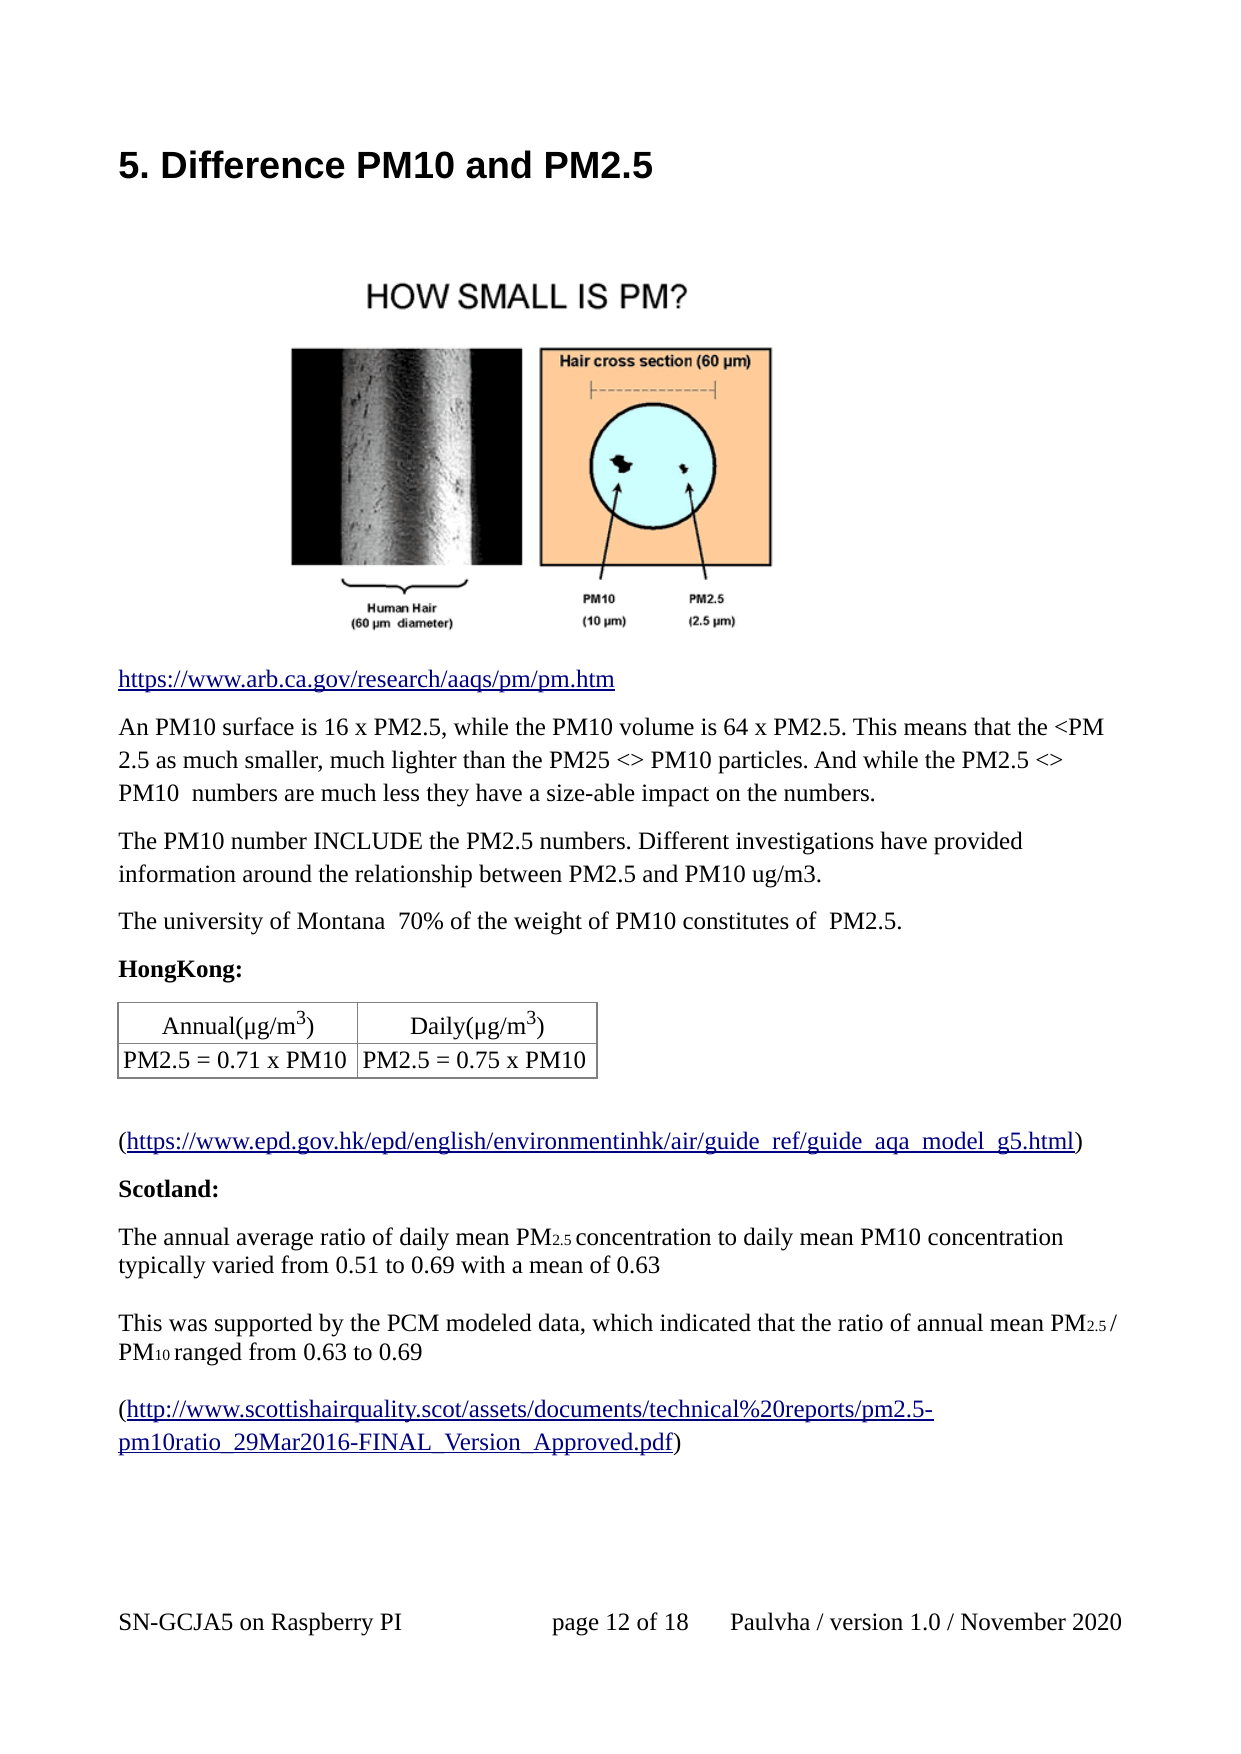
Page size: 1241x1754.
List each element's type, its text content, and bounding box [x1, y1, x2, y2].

text The PM10 number INCLUDE the PM2.5 numbers. Different investigations have provided information around the relationship between PM2.5 and PM10 ug/m3. [118, 826, 1122, 887]
text Scotland: [118, 1174, 1122, 1203]
text This was supported by the PCM modeled data, which indicated that the ratio of annual mean PM2.5 / PM10 ranged from 0.63 to 0.69 [118, 1308, 1122, 1365]
text The annual average ratio of daily mean PM2.5 concentration to daily mean PM10 concentration typically varied from 0.51 to 0.69 with a mean of 0.63 [118, 1222, 1122, 1279]
text The university of Montana 70% of the weight of PM10 constitutes of PM2.5. [118, 906, 1122, 935]
text https://www.arb.ca.gov/research/aaqs/pm/pm.htm [118, 247, 1122, 693]
table_cell PM2.5 = 0.71 x PM10 [119, 1044, 357, 1077]
table_header Annual(μg/m3) [119, 1003, 357, 1042]
text (https://www.epd.gov.hk/epd/english/environmentinhk/air/guide_ref/guide_aqa_model_g5.html) [118, 1126, 1122, 1155]
picture [251, 247, 802, 661]
table_cell PM2.5 = 0.75 x PM10 [358, 1044, 596, 1077]
text (http://www.scottishairquality.scot/assets/documents/technical%20reports/pm2.5-pm10ratio_29Mar2016-FINAL_Version_Approved.pdf) [118, 1394, 1122, 1456]
table_header Daily(μg/m3) [358, 1003, 596, 1042]
text An PM10 surface is 16 x PM2.5, while the PM10 volume is 64 x PM2.5. This means that the <PM 2.5 as much smaller, much lighter than the PM25 <> PM10 particles. And while the PM2.5 <> PM10 numbers are much less they have a size-able impact on the numbers. [118, 712, 1122, 807]
subtitle 5. Difference PM10 and PM2.5 [118, 143, 1122, 187]
text HongKong: [118, 954, 1122, 983]
